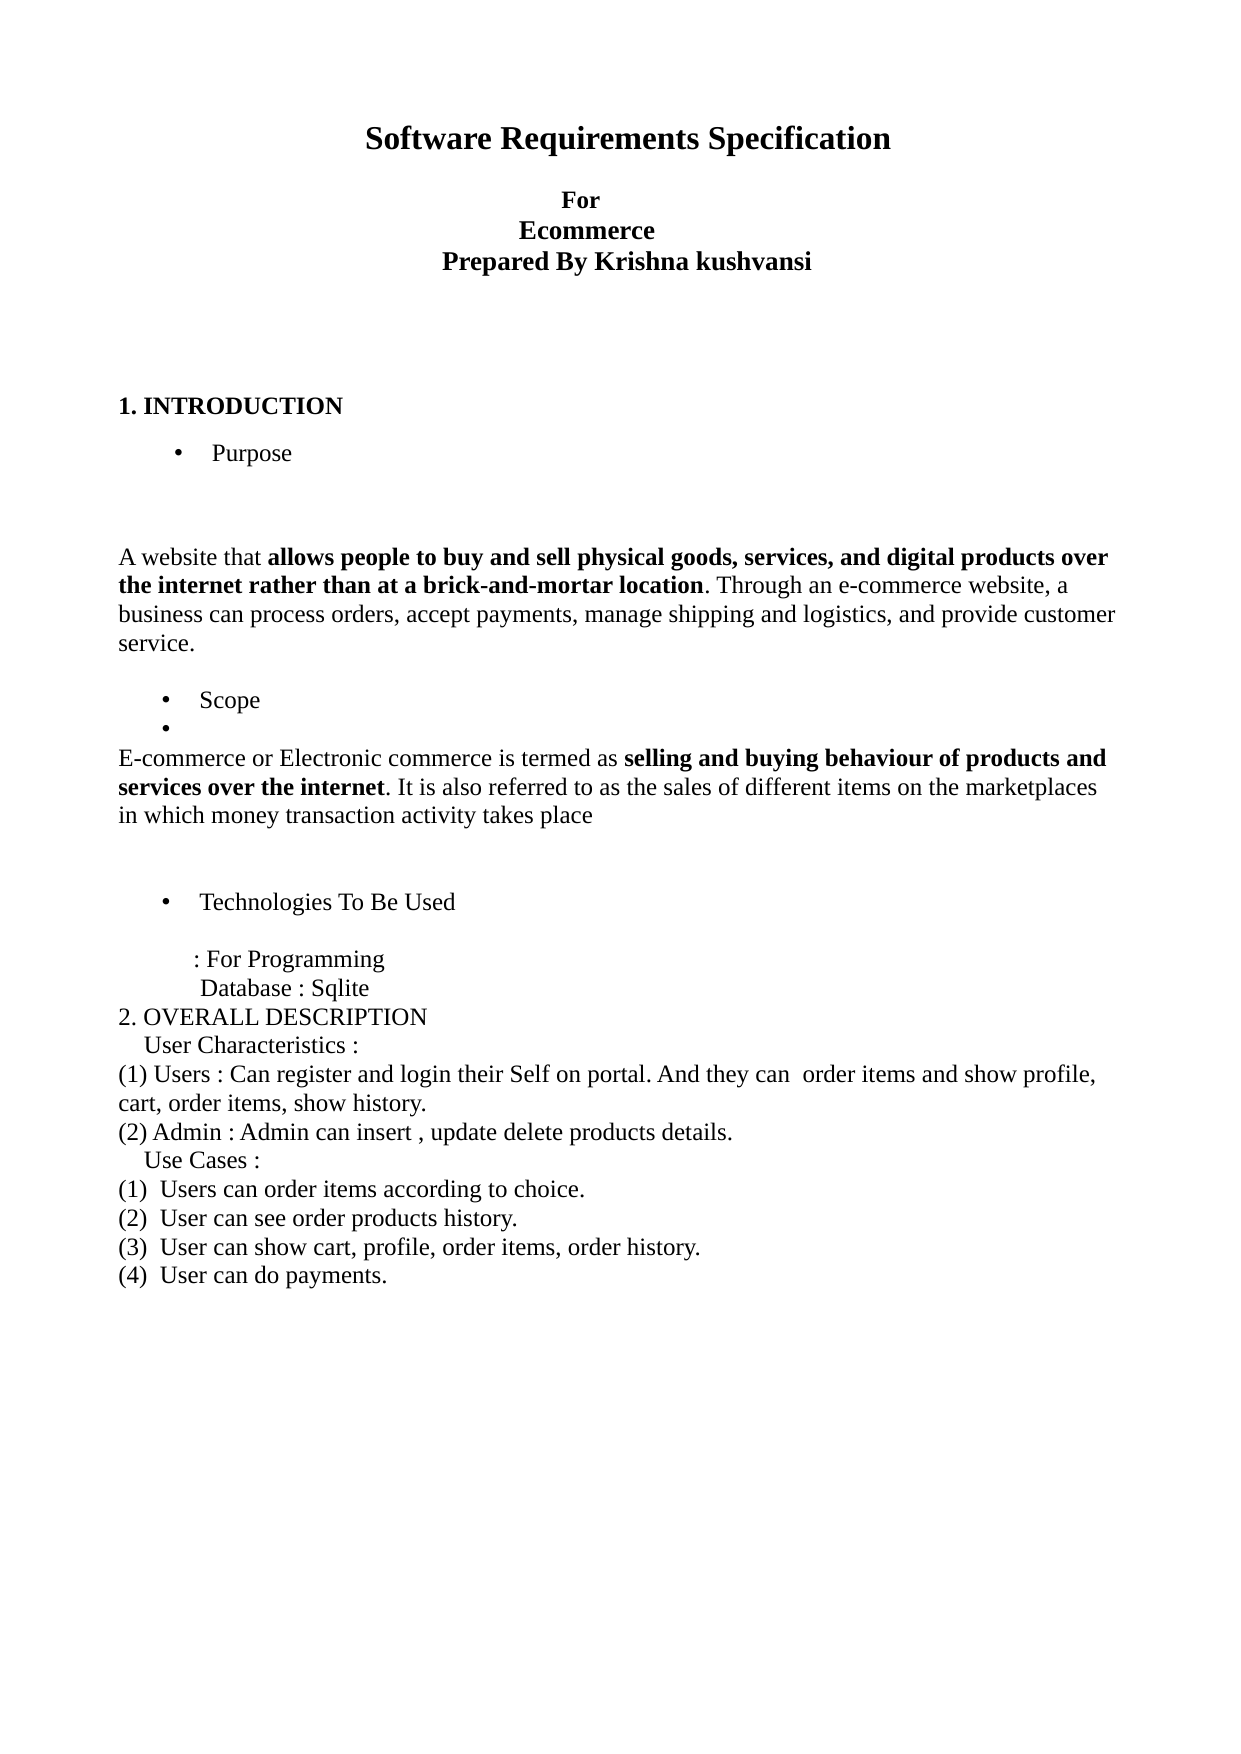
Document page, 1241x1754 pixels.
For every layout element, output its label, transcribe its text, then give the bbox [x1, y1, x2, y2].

text (2) Admin : Admin can insert , update delete products details. [118, 1117, 1122, 1146]
text 1. INTRODUCTION [118, 391, 1122, 420]
text A website that allows people to buy and sell physical goods, services, and digital products over the internet rather than at a brick-and-mortar location. Through an e-commerce website, a business can process orders, accept payments, manage shipping and logistics, and provide customer service. [118, 542, 1122, 657]
text : For Programming [118, 944, 1122, 973]
list Technologies To Be Used [162, 887, 1122, 916]
text  Use Cases : [118, 1146, 1122, 1174]
text Software Requirements Specification [118, 118, 1122, 156]
text E-commerce or Electronic commerce is termed as selling and buying behaviour of products and services over the internet. It is also referred to as the sales of different items on the marketplaces in which money transaction activity takes place [118, 743, 1122, 829]
list Scope [162, 686, 1122, 714]
text (4) User can do payments. [118, 1261, 1122, 1289]
text (2) User can see order products history. [118, 1203, 1122, 1232]
list Purpose [174, 438, 1122, 467]
text Prepared By Krishna kushvansi [118, 245, 1122, 276]
text For [118, 185, 1122, 214]
text 2. OVERALL DESCRIPTION [118, 1002, 1122, 1031]
text (3) User can show cart, profile, order items, order history. [118, 1232, 1122, 1261]
text  Database : Sqlite [118, 973, 1122, 1002]
text Ecommerce [118, 214, 1122, 245]
text  User Characteristics : [118, 1031, 1122, 1059]
text (1) Users : Can register and login their Self on portal. And they can order items and show profile, cart, order items, show history. [118, 1059, 1122, 1117]
text (1) Users can order items according to choice. [118, 1174, 1122, 1203]
